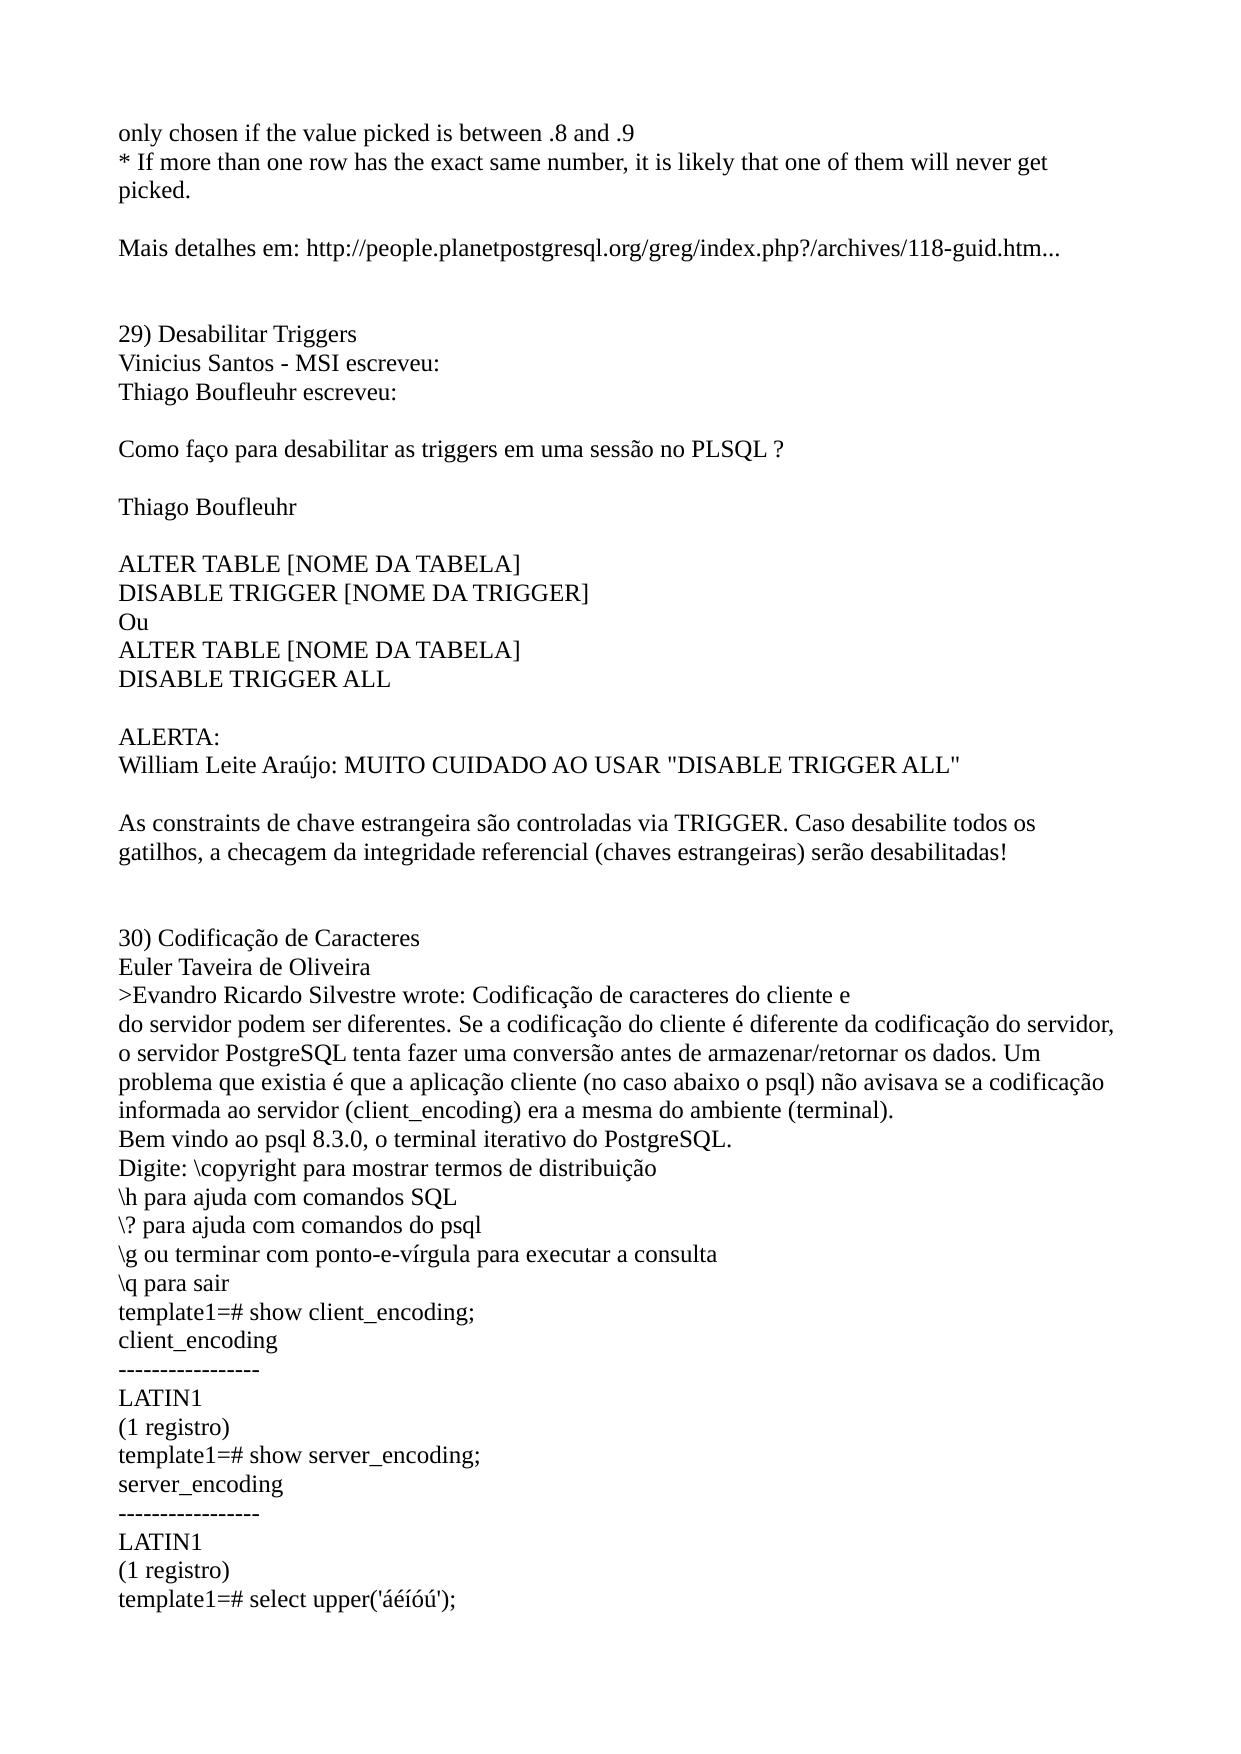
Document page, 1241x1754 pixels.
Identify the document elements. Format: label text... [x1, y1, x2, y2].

text only chosen if the value picked is between .8 and .9 * If more than one row has the exact same number, it is likely that one of them will never get picked. Mais detalhes em: http://people.planetpostgresql.org/greg/index.php?/archives/118-guid.htm... 29) Desabilitar Triggers Vinicius Santos - MSI escreveu: Thiago Boufleuhr escreveu: Como faço para desabilitar as triggers em uma sessão no PLSQL ? Thiago Boufleuhr ALTER TABLE [NOME DA TABELA] DISABLE TRIGGER [NOME DA TRIGGER] Ou ALTER TABLE [NOME DA TABELA] DISABLE TRIGGER ALL ALERTA: William Leite Araújo: MUITO CUIDADO AO USAR "DISABLE TRIGGER ALL" As constraints de chave estrangeira são controladas via TRIGGER. Caso desabilite todos os gatilhos, a checagem da integridade referencial (chaves estrangeiras) serão desabilitadas! 30) Codificação de Caracteres Euler Taveira de Oliveira >Evandro Ricardo Silvestre wrote: Codificação de caracteres do cliente e do servidor podem ser diferentes. Se a codificação do cliente é diferente da codificação do servidor, o servidor PostgreSQL tenta fazer uma conversão antes de armazenar/retornar os dados. Um problema que existia é que a aplicação cliente (no caso abaixo o psql) não avisava se a codificação informada ao servidor (client_encoding) era a mesma do ambiente (terminal). Bem vindo ao psql 8.3.0, o terminal iterativo do PostgreSQL. Digite: \copyright para mostrar termos de distribuição \h para ajuda com comandos SQL \? para ajuda com comandos do psql \g ou terminar com ponto-e-vírgula para executar a consulta \q para sair template1=# show client_encoding; client_encoding ----------------- LATIN1 (1 registro) template1=# show server_encoding; server_encoding ----------------- LATIN1 (1 registro) template1=# select upper('áéíóú'); [118, 118, 1122, 1613]
